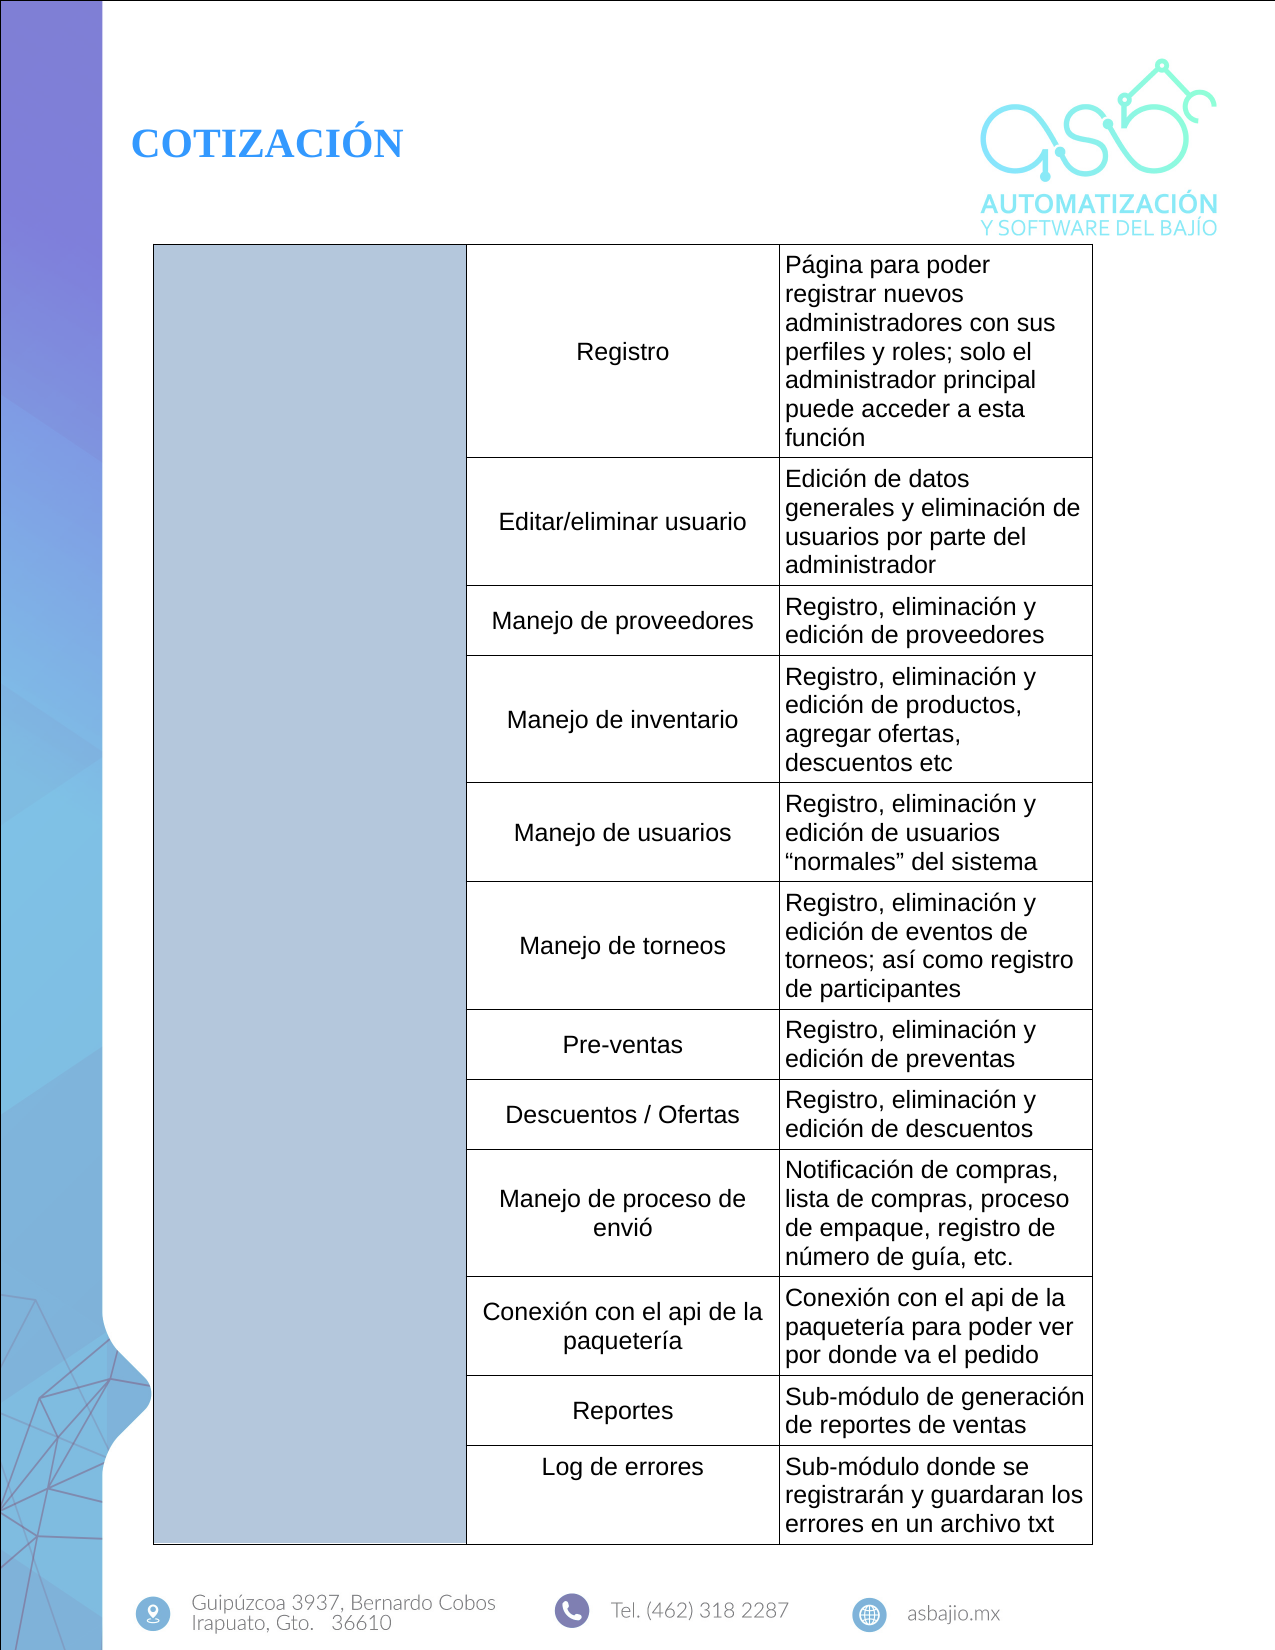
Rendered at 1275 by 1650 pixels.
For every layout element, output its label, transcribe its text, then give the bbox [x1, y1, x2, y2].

table_cell Registro [467, 245, 779, 457]
table_cell Sub-módulo donde se registrarán y guardaran los errores en un archivo txt [780, 1446, 1092, 1543]
table_cell Manejo de usuarios [467, 783, 779, 881]
table_cell Reportes [467, 1376, 779, 1445]
table_cell Registro, eliminación y edición de descuentos [780, 1080, 1092, 1148]
table_cell Conexión con el api de la paquetería para poder ver por donde va el pedido [780, 1277, 1092, 1375]
table_cell Manejo de proveedores [467, 586, 779, 655]
table_cell Registro, eliminación y edición de usuarios “normales” del sistema [780, 783, 1092, 881]
table_cell Manejo de inventario [467, 656, 779, 782]
table_cell Registro, eliminación y edición de proveedores [780, 586, 1092, 655]
table_cell Página para poder registrar nuevos administradores con sus perfiles y roles; solo el administrador principal puede acceder a esta función [780, 245, 1092, 457]
table_cell Registro, eliminación y edición de eventos de torneos; así como registro de participantes [780, 882, 1092, 1008]
table_cell Manejo de torneos [467, 882, 779, 1008]
table_cell Conexión con el api de la paquetería [467, 1277, 779, 1375]
table_cell Descuentos / Ofertas [467, 1080, 779, 1148]
table_cell Editar/eliminar usuario [467, 458, 779, 585]
table_cell Notificación de compras, lista de compras, proceso de empaque, registro de número de guía, etc. [780, 1150, 1092, 1276]
table_cell Registro, eliminación y edición de productos, agregar ofertas, descuentos etc [780, 656, 1092, 782]
table_cell Pre-ventas [467, 1010, 779, 1078]
table_cell Sub-módulo de generación de reportes de ventas [780, 1376, 1092, 1445]
table_cell Registro, eliminación y edición de preventas [780, 1010, 1092, 1078]
table_cell Manejo de proceso de envió [467, 1150, 779, 1276]
table_cell Edición de datos generales y eliminación de usuarios por parte del administrador [780, 458, 1092, 585]
table_cell Log de errores [467, 1446, 779, 1543]
